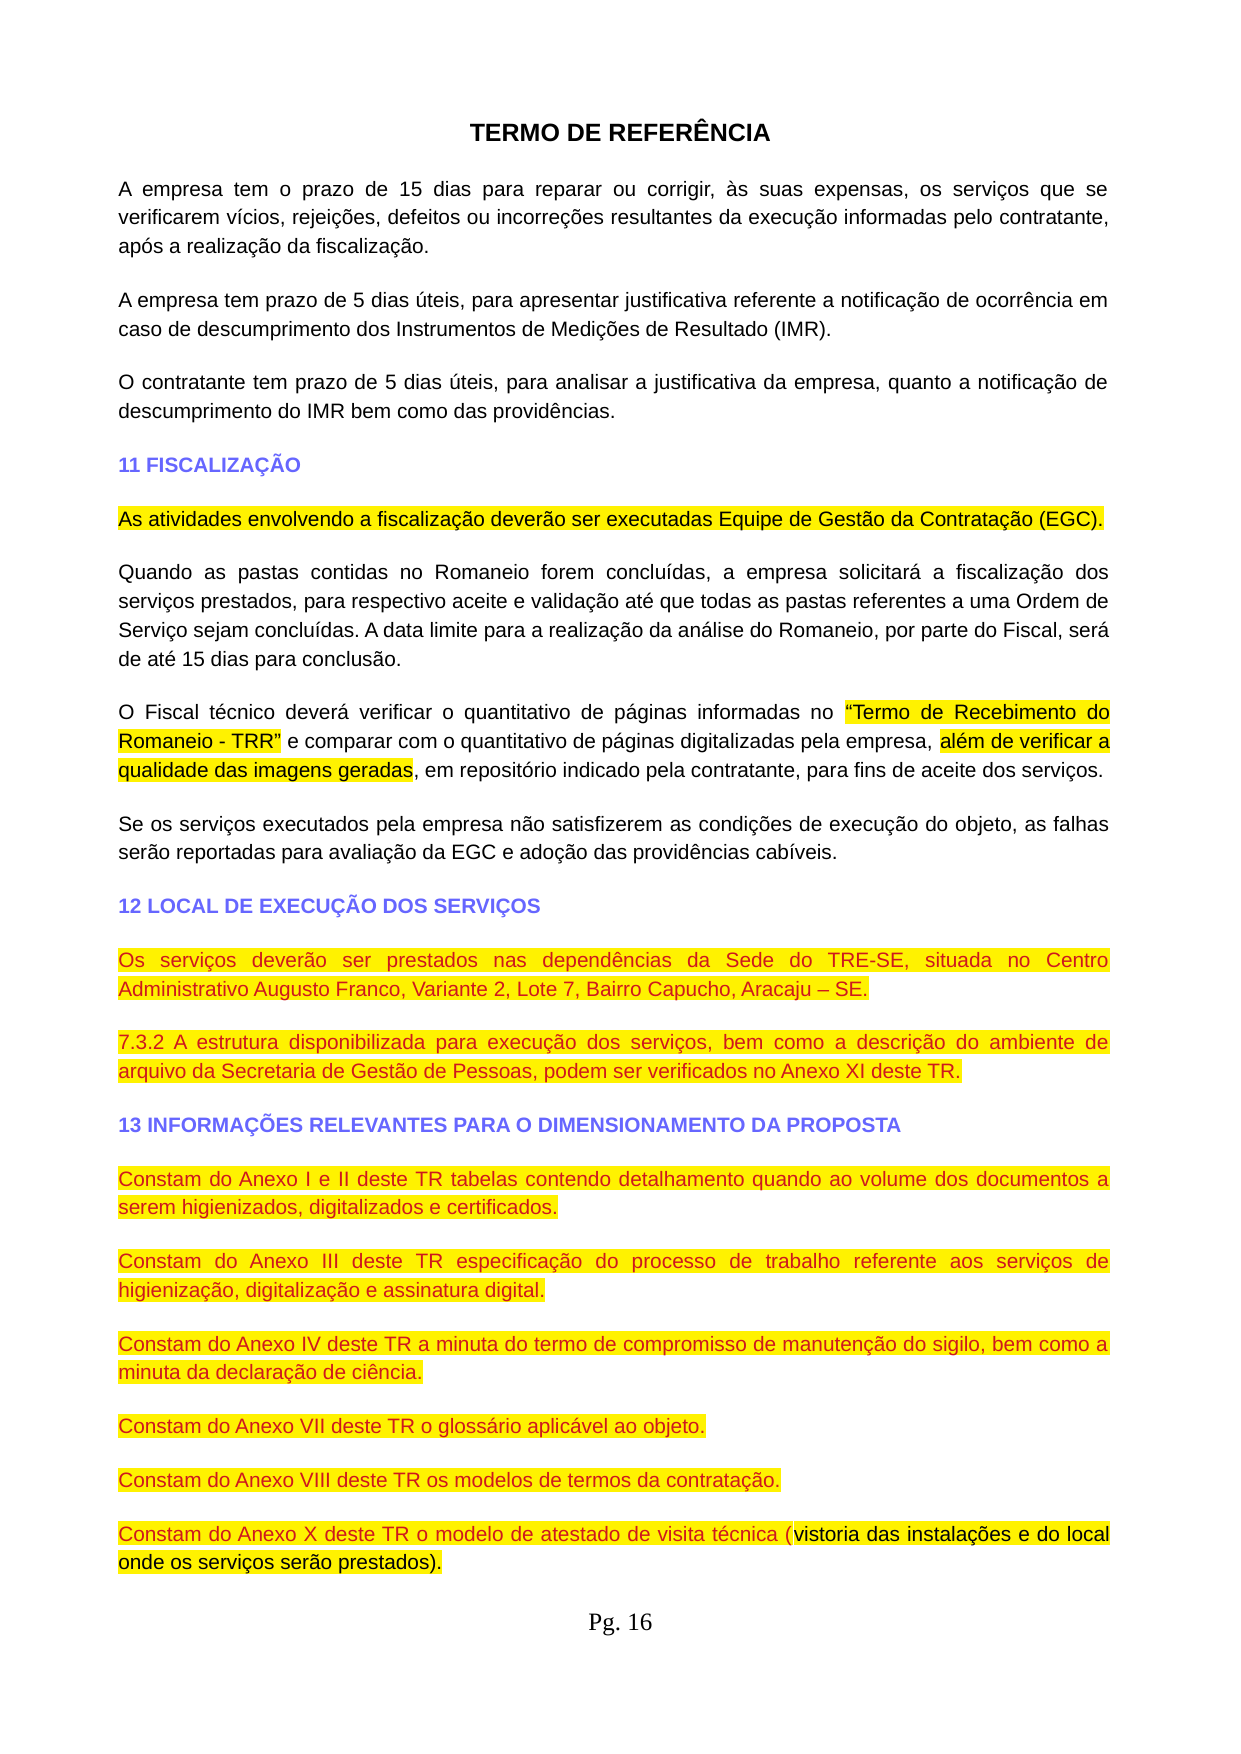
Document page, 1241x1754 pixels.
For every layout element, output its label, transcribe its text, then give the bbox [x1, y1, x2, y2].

text O Fiscal técnico deverá verificar o quantitativo de páginas informadas no “Termo de Recebimento do Romaneio - TRR” e comparar com o quantitativo de páginas digitalizadas pela empresa, além de verificar a qualidade das imagens geradas, em repositório indicado pela contratante, para fins de aceite dos serviços. [118, 700, 1110, 782]
text 11 FISCALIZAÇÃO [118, 453, 1110, 477]
text Constam do Anexo X deste TR o modelo de atestado de visita técnica (vistoria das instalações e do local onde os serviços serão prestados). [118, 1521, 1110, 1574]
text Constam do Anexo IV deste TR a minuta do termo de compromisso de manutenção do sigilo, bem como a minuta da declaração de ciência. [118, 1331, 1110, 1384]
text 13 INFORMAÇÕES RELEVANTES PARA O DIMENSIONAMENTO DA PROPOSTA [118, 1113, 1110, 1137]
text O contratante tem prazo de 5 dias úteis, para analisar a justificativa da empresa, quanto a notificação de descumprimento do IMR bem como das providências. [118, 370, 1110, 423]
text Constam do Anexo I e II deste TR tabelas contendo detalhamento quando ao volume dos documentos a serem higienizados, digitalizados e certificados. [118, 1166, 1110, 1219]
text A empresa tem prazo de 5 dias úteis, para apresentar justificativa referente a notificação de ocorrência em caso de descumprimento dos Instrumentos de Medições de Resultado (IMR). [118, 288, 1110, 340]
text Constam do Anexo VIII deste TR os modelos de termos da contratação. [118, 1468, 1110, 1492]
text Os serviços deverão ser prestados nas dependências da Sede do TRE-SE, situada no Centro Administrativo Augusto Franco, Variante 2, Lote 7, Bairro Capucho, Aracaju – SE. [118, 948, 1110, 1000]
text Se os serviços executados pela empresa não satisfizerem as condições de execução do objeto, as falhas serão reportadas para avaliação da EGC e adoção das providências cabíveis. [118, 811, 1110, 864]
text Constam do Anexo III deste TR especificação do processo de trabalho referente aos serviços de higienização, digitalização e assinatura digital. [118, 1249, 1110, 1302]
text As atividades envolvendo a fiscalização deverão ser executadas Equipe de Gestão da Contratação (EGC). [118, 506, 1110, 530]
text 12 LOCAL DE EXECUÇÃO DOS SERVIÇOS [118, 894, 1110, 918]
text Quando as pastas contidas no Romaneio forem concluídas, a empresa solicitará a fiscalização dos serviços prestados, para respectivo aceite e validação até que todas as pastas referentes a uma Ordem de Serviço sejam concluídas. A data limite para a realização da análise do Romaneio, por parte do Fiscal, será de até 15 dias para conclusão. [118, 560, 1110, 670]
text Constam do Anexo VII deste TR o glossário aplicável ao objeto. [118, 1414, 1110, 1438]
text A empresa tem o prazo de 15 dias para reparar ou corrigir, às suas expensas, os serviços que se verificarem vícios, rejeições, defeitos ou incorreções resultantes da execução informadas pelo contratante, após a realização da fiscalização. [118, 176, 1110, 258]
text 7.3.2 A estrutura disponibilizada para execução dos serviços, bem como a descrição do ambiente de arquivo da Secretaria de Gestão de Pessoas, podem ser verificados no Anexo XI deste TR. [118, 1030, 1110, 1083]
